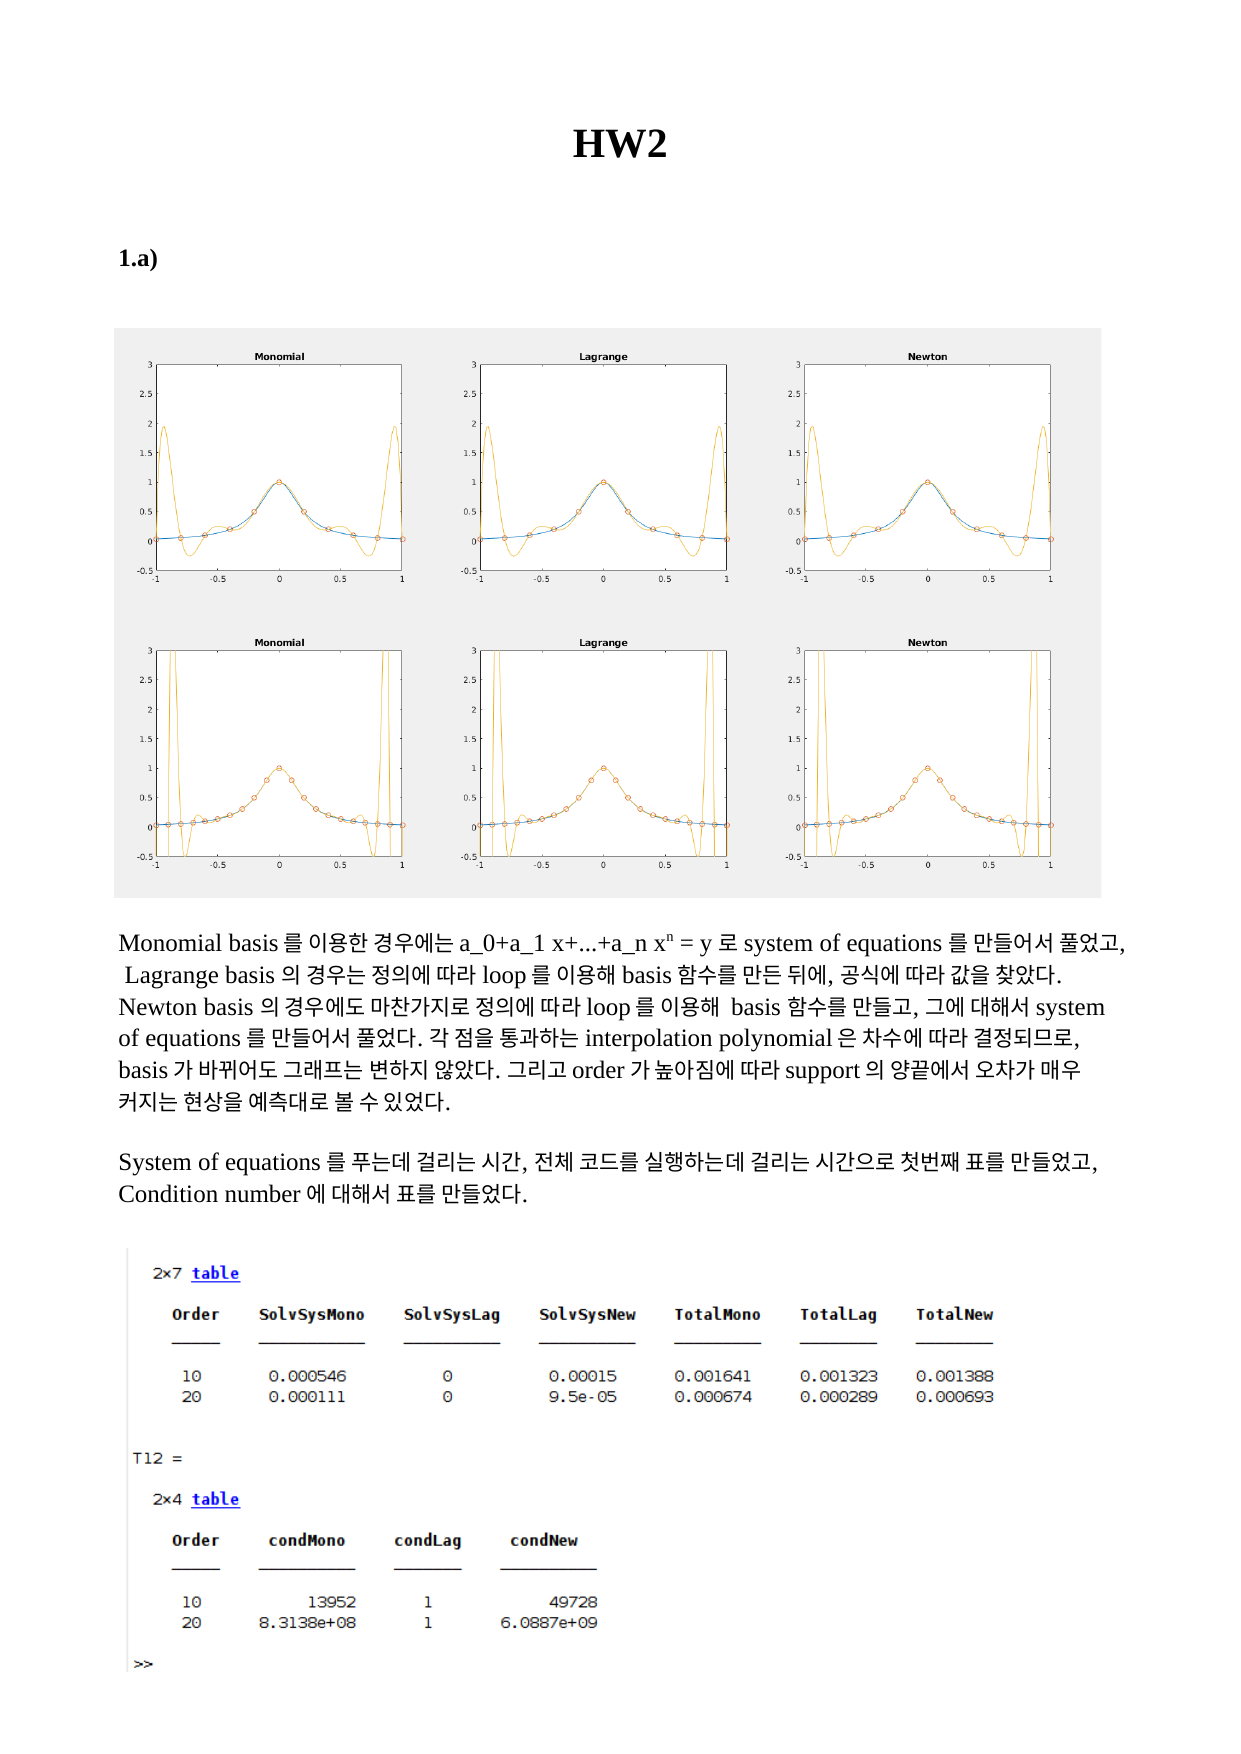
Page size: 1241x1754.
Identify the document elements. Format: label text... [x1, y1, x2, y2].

picture [126, 1620, 864, 1672]
text System of equations를 푸는데 걸리는 시간, 전체 코드를 실행하는데 걸리는 시간으로 첫번째 표를 만들었고, Condition number에 대해서 표를 만들었다. [118, 1145, 1122, 1208]
text HW2 [118, 118, 1122, 166]
picture [114, 328, 1102, 898]
text 1.a) [118, 243, 1122, 271]
text Monomial basis를 이용한 경우에는 a_0+a_1 x+...+a_n xn = y 로 system of equations 를 만들어서 풀었고, Lagrange basis 의 경우는 정의에 따라 loop를 이용해 basis함수를 만든 뒤에, 공식에 따라 값을 찾았다. Newton basis 의 경우에도 마찬가지로 정의에 따라 loop를 이용해 basis 함수를 만들고, 그에 대해서 system of equations를 만들어서 풀었다. 각 점을 통과하는 interpolation polynomial은 차수에 따라 결정되므로, basis가 바뀌어도 그래프는 변하지 않았다. 그리고order가 높아짐에 따라 support의 양끝에서 오차가 매우 커지는 현상을 예측대로 볼 수 있었다. [118, 926, 1122, 1116]
